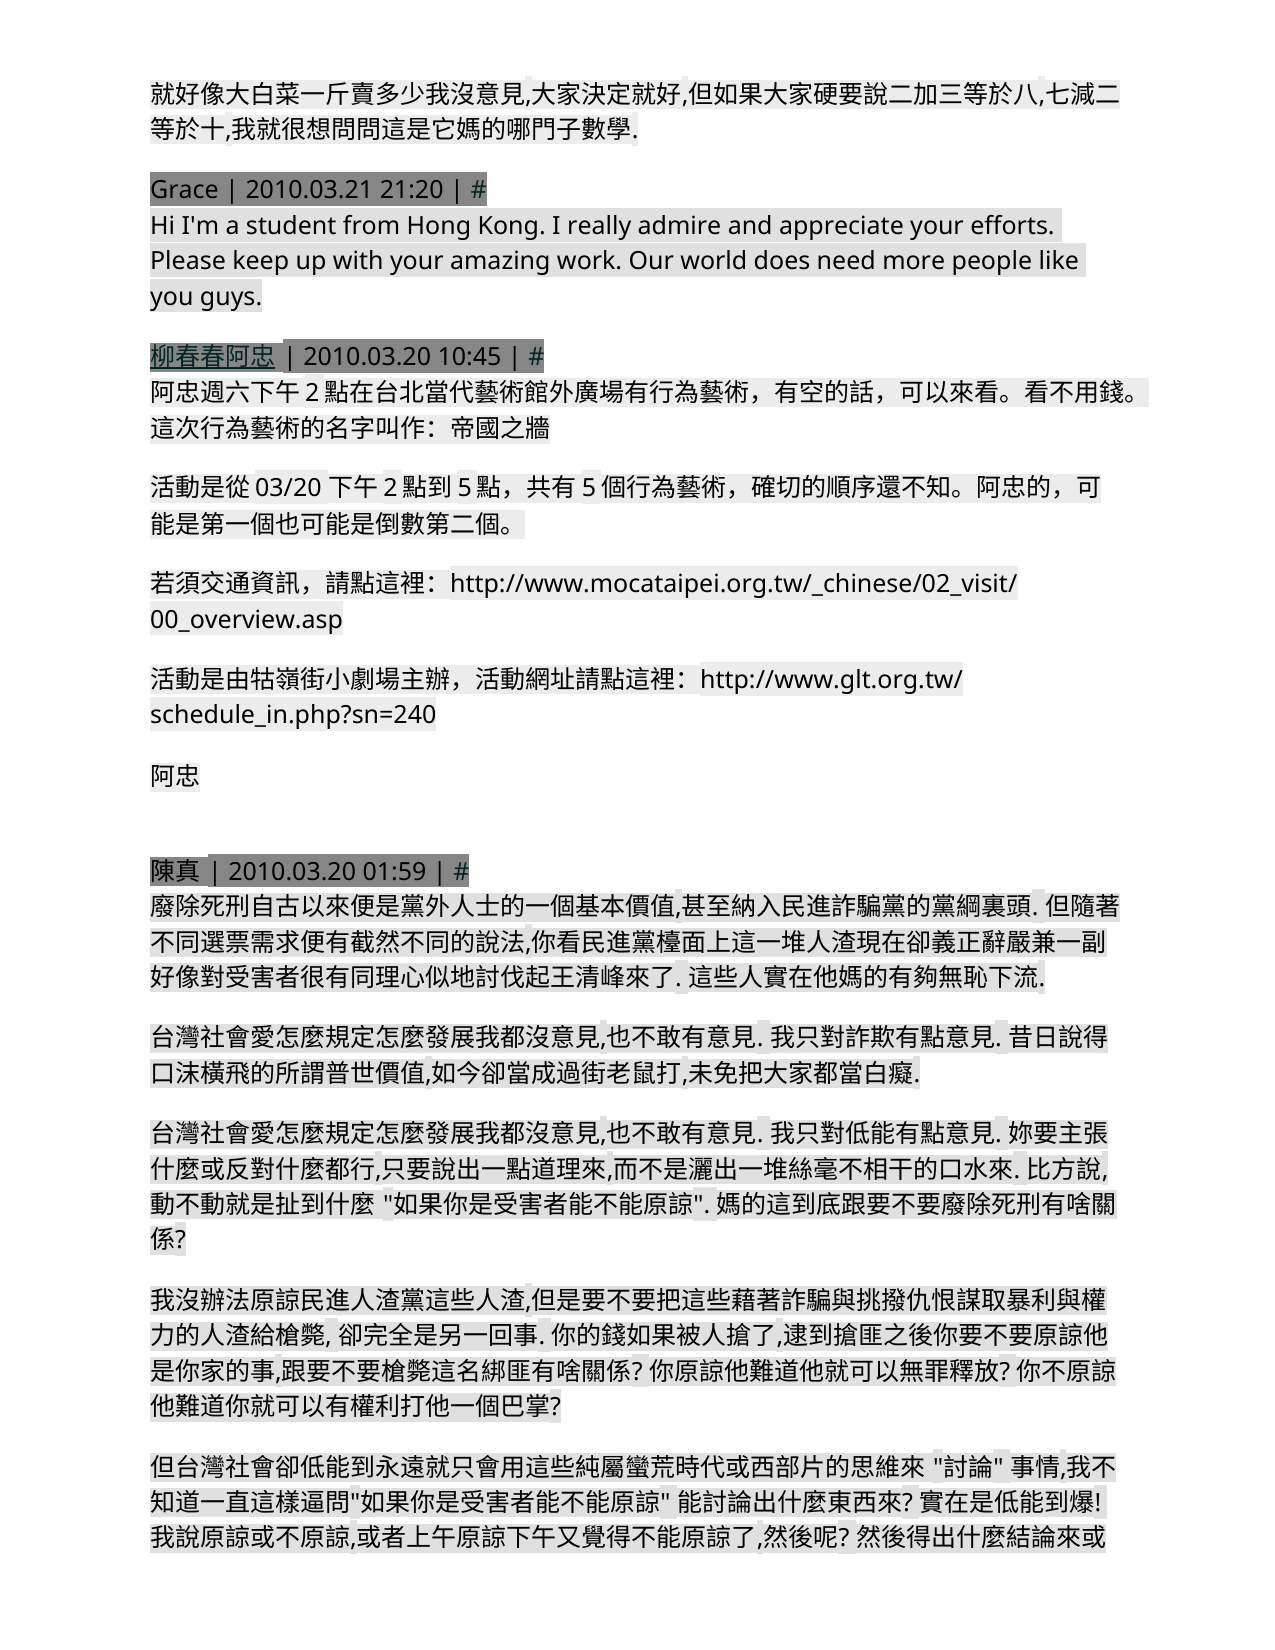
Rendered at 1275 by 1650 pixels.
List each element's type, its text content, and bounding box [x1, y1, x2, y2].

text 但台灣社會卻低能到永遠就只會用這些純屬蠻荒時代或西部片的思維來 "討論" 事情,我不知道一直這樣逼問"如果你是受害者能不能原諒" 能討論出什麼東西來? 實在是低能到爆! 我說原諒或不原諒,或者上午原諒下午又覺得不能原諒了,然後呢? 然後得出什麼結論來或 [150, 1448, 1125, 1554]
text 活動是由牯嶺街小劇場主辦，活動網址請點這裡：http://www.glt.org.tw/schedule_in.php?sn=240 [150, 660, 1125, 731]
text 活動是從03/20 下午2點到5點，共有5個行為藝術，確切的順序還不知。阿忠的，可能是第一個也可能是倒數第二個。 [150, 469, 1125, 539]
text 阿忠週六下午2點在台北當代藝術館外廣場有行為藝術，有空的話，可以來看。看不用錢。這次行為藝術的名字叫作：帝國之牆 [150, 373, 1125, 444]
text Hi I'm a student from Hong Kong. I really admire and appreciate your efforts. Please keep up with your amazing work. Our world does need more people like you guys. [150, 206, 1125, 312]
text 陳真 | 2010.03.20 01:59 | # [150, 852, 1125, 887]
text 柳春春阿忠 | 2010.03.20 10:45 | # [150, 337, 1125, 373]
text 廢除死刑自古以來便是黨外人士的一個基本價值,甚至納入民進詐騙黨的黨綱裏頭. 但隨著不同選票需求便有截然不同的說法,你看民進黨檯面上這一堆人渣現在卻義正辭嚴兼一副好像對受害者很有同理心似地討伐起王清峰來了. 這些人實在他媽的有夠無恥下流. [150, 887, 1125, 994]
text 若須交通資訊，請點這裡：http://www.mocataipei.org.tw/_chinese/02_visit/00_overview.asp [150, 564, 1125, 635]
text 台灣社會愛怎麼規定怎麼發展我都沒意見,也不敢有意見. 我只對低能有點意見. 妳要主張什麼或反對什麼都行,只要說出一點道理來,而不是灑出一堆絲毫不相干的口水來. 比方說,動不動就是扯到什麼 "如果你是受害者能不能原諒". 媽的這到底跟要不要廢除死刑有啥關係? [150, 1114, 1125, 1256]
text 我沒辦法原諒民進人渣黨這些人渣,但是要不要把這些藉著詐騙與挑撥仇恨謀取暴利與權力的人渣給槍斃, 卻完全是另一回事. 你的錢如果被人搶了,逮到搶匪之後你要不要原諒他是你家的事,跟要不要槍斃這名綁匪有啥關係? 你原諒他難道他就可以無罪釋放? 你不原諒他難道你就可以有權利打他一個巴掌? [150, 1281, 1125, 1423]
text 台灣社會愛怎麼規定怎麼發展我都沒意見,也不敢有意見. 我只對詐欺有點意見. 昔日說得口沫橫飛的所謂普世價值,如今卻當成過街老鼠打,未免把大家都當白癡. [150, 1019, 1125, 1089]
text Grace | 2010.03.21 21:20 | # [150, 171, 1125, 206]
text 阿忠 [150, 756, 1125, 827]
text 就好像大白菜一斤賣多少我沒意見,大家決定就好,但如果大家硬要說二加三等於八,七減二等於十,我就很想問問這是它媽的哪門子數學. [150, 75, 1125, 146]
